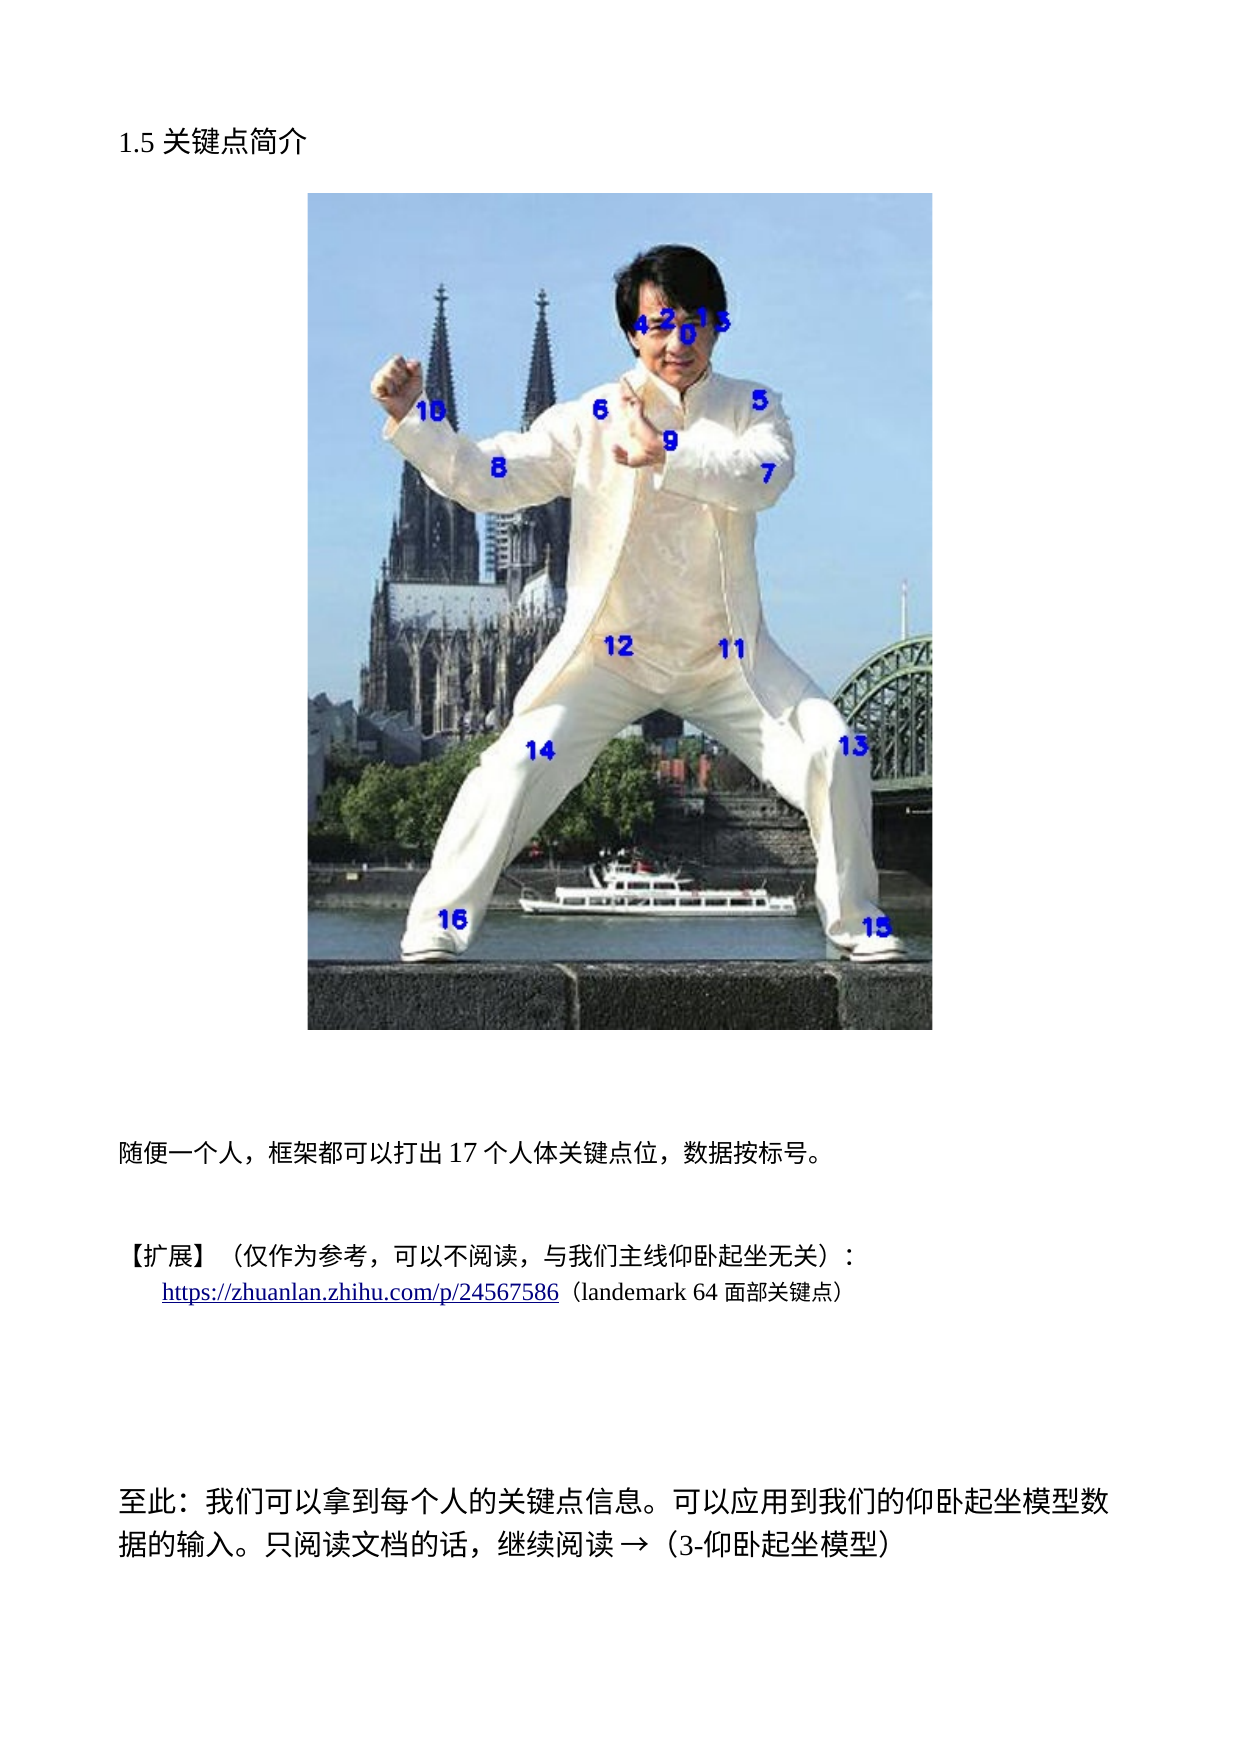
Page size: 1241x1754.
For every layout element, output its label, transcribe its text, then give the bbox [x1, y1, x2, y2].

text 1.5 关键点简介 [118, 118, 1122, 160]
text 至此：我们可以拿到每个人的关键点信息。可以应用到我们的仰卧起坐模型数据的输入。只阅读文档的话，继续阅读 →（3-仰卧起坐模型） [118, 1479, 1122, 1563]
picture [307, 193, 933, 1030]
text 随便一个人，框架都可以打出17个人体关键点位，数据按标号。 [118, 1133, 1122, 1169]
text 【扩展】（仅作为参考，可以不阅读，与我们主线仰卧起坐无关）： [118, 1236, 1122, 1273]
text https://zhuanlan.zhihu.com/p/24567586（landemark 64 面部关键点） [118, 1273, 1122, 1306]
